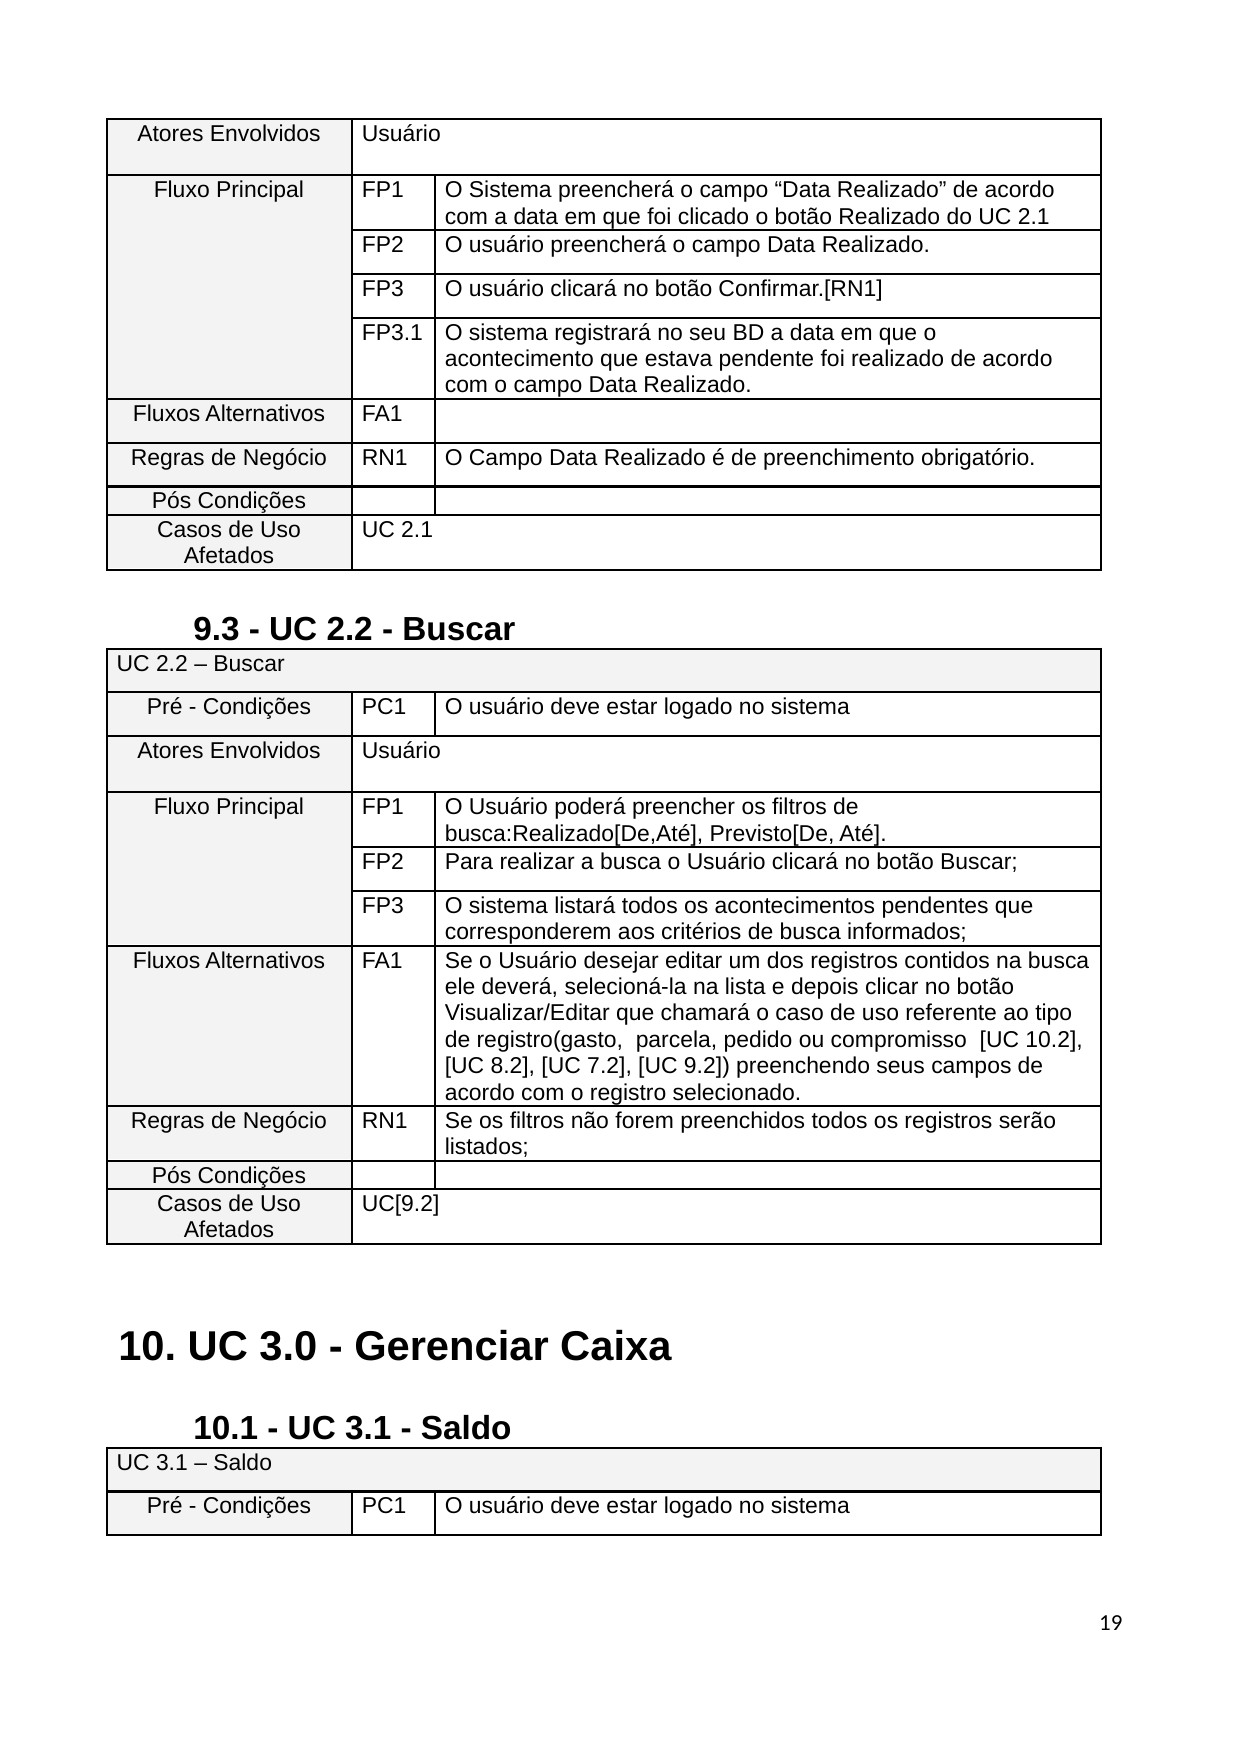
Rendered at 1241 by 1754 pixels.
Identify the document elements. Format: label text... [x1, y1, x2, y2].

text 10.1 - UC 3.1 - Saldo [118, 1408, 1122, 1447]
table_cell [436, 488, 1100, 514]
table_cell Pós Condições [108, 488, 351, 514]
table_cell FP1 [353, 793, 434, 846]
table_cell Atores Envolvidos [108, 737, 351, 791]
table_cell Se o Usuário desejar editar um dos registros contidos na busca ele deverá, selecioná-la na lista e depois clicar no botão Visualizar/Editar que chamará o caso de uso referente ao tipo de registro(gasto, parcela, pedido ou compromisso [UC 10.2],[UC 8.2], [UC 7.2], [UC 9.2]) preenchendo seus campos de acordo com o registro selecionado. [436, 947, 1100, 1105]
table_cell Para realizar a busca o Usuário clicará no botão Buscar; [436, 848, 1100, 890]
table_cell UC[9.2] [353, 1190, 1100, 1243]
table_cell Usuário [353, 737, 1100, 791]
table_cell O sistema registrará no seu BD a data em que o acontecimento que estava pendente foi realizado de acordo com o campo Data Realizado. [436, 319, 1100, 398]
table_cell FA1 [353, 947, 434, 1105]
table_cell Regras de Negócio [108, 1107, 351, 1159]
table_cell [353, 488, 434, 514]
table_cell Usuário [353, 120, 1100, 174]
text 10. UC 3.0 - Gerenciar Caixa [118, 1322, 1122, 1370]
table_cell Fluxo Principal [108, 176, 351, 398]
table_cell O Campo Data Realizado é de preenchimento obrigatório. [436, 444, 1100, 485]
table_cell Pré - Condições [108, 1493, 351, 1534]
table_header UC 3.1 – Saldo [108, 1449, 1100, 1490]
table_cell RN1 [353, 444, 434, 485]
table_cell PC1 [353, 1493, 434, 1534]
table_cell O usuário deve estar logado no sistema [436, 693, 1100, 735]
table_cell FP1 [353, 176, 434, 229]
table_cell FP3.1 [353, 319, 434, 398]
table_cell Fluxo Principal [108, 793, 351, 944]
table_cell O Usuário poderá preencher os filtros de busca:Realizado[De,Até], Previsto[De, Até]. [436, 793, 1100, 846]
table_cell FP3 [353, 892, 434, 944]
table_cell Casos de Uso Afetados [108, 1190, 351, 1243]
table_cell Pré - Condições [108, 693, 351, 735]
table_cell Fluxos Alternativos [108, 947, 351, 1105]
table_cell FP2 [353, 231, 434, 273]
table_cell O sistema listará todos os acontecimentos pendentes que corresponderem aos critérios de busca informados; [436, 892, 1100, 944]
table_cell O Sistema preencherá o campo “Data Realizado” de acordo com a data em que foi clicado o botão Realizado do UC 2.1 [436, 176, 1100, 229]
table_header UC 2.2 – Buscar [108, 650, 1100, 691]
table_cell FA1 [353, 400, 434, 442]
table_cell Regras de Negócio [108, 444, 351, 485]
table_cell O usuário preencherá o campo Data Realizado. [436, 231, 1100, 273]
table_cell Fluxos Alternativos [108, 400, 351, 442]
table_cell O usuário clicará no botão Confirmar.[RN1] [436, 275, 1100, 317]
text 9.3 - UC 2.2 - Buscar [118, 609, 1122, 647]
table_cell [436, 1162, 1100, 1188]
table_cell FP2 [353, 848, 434, 890]
table_cell FP3 [353, 275, 434, 317]
table_cell UC 2.1 [353, 516, 1100, 568]
table_cell [353, 1162, 434, 1188]
table_cell [436, 400, 1100, 442]
table_cell Se os filtros não forem preenchidos todos os registros serão listados; [436, 1107, 1100, 1159]
table_cell Pós Condições [108, 1162, 351, 1188]
table_cell O usuário deve estar logado no sistema [436, 1493, 1100, 1534]
table_cell Casos de Uso Afetados [108, 516, 351, 568]
table_cell PC1 [353, 693, 434, 735]
table_cell Atores Envolvidos [108, 120, 351, 174]
table_cell RN1 [353, 1107, 434, 1159]
